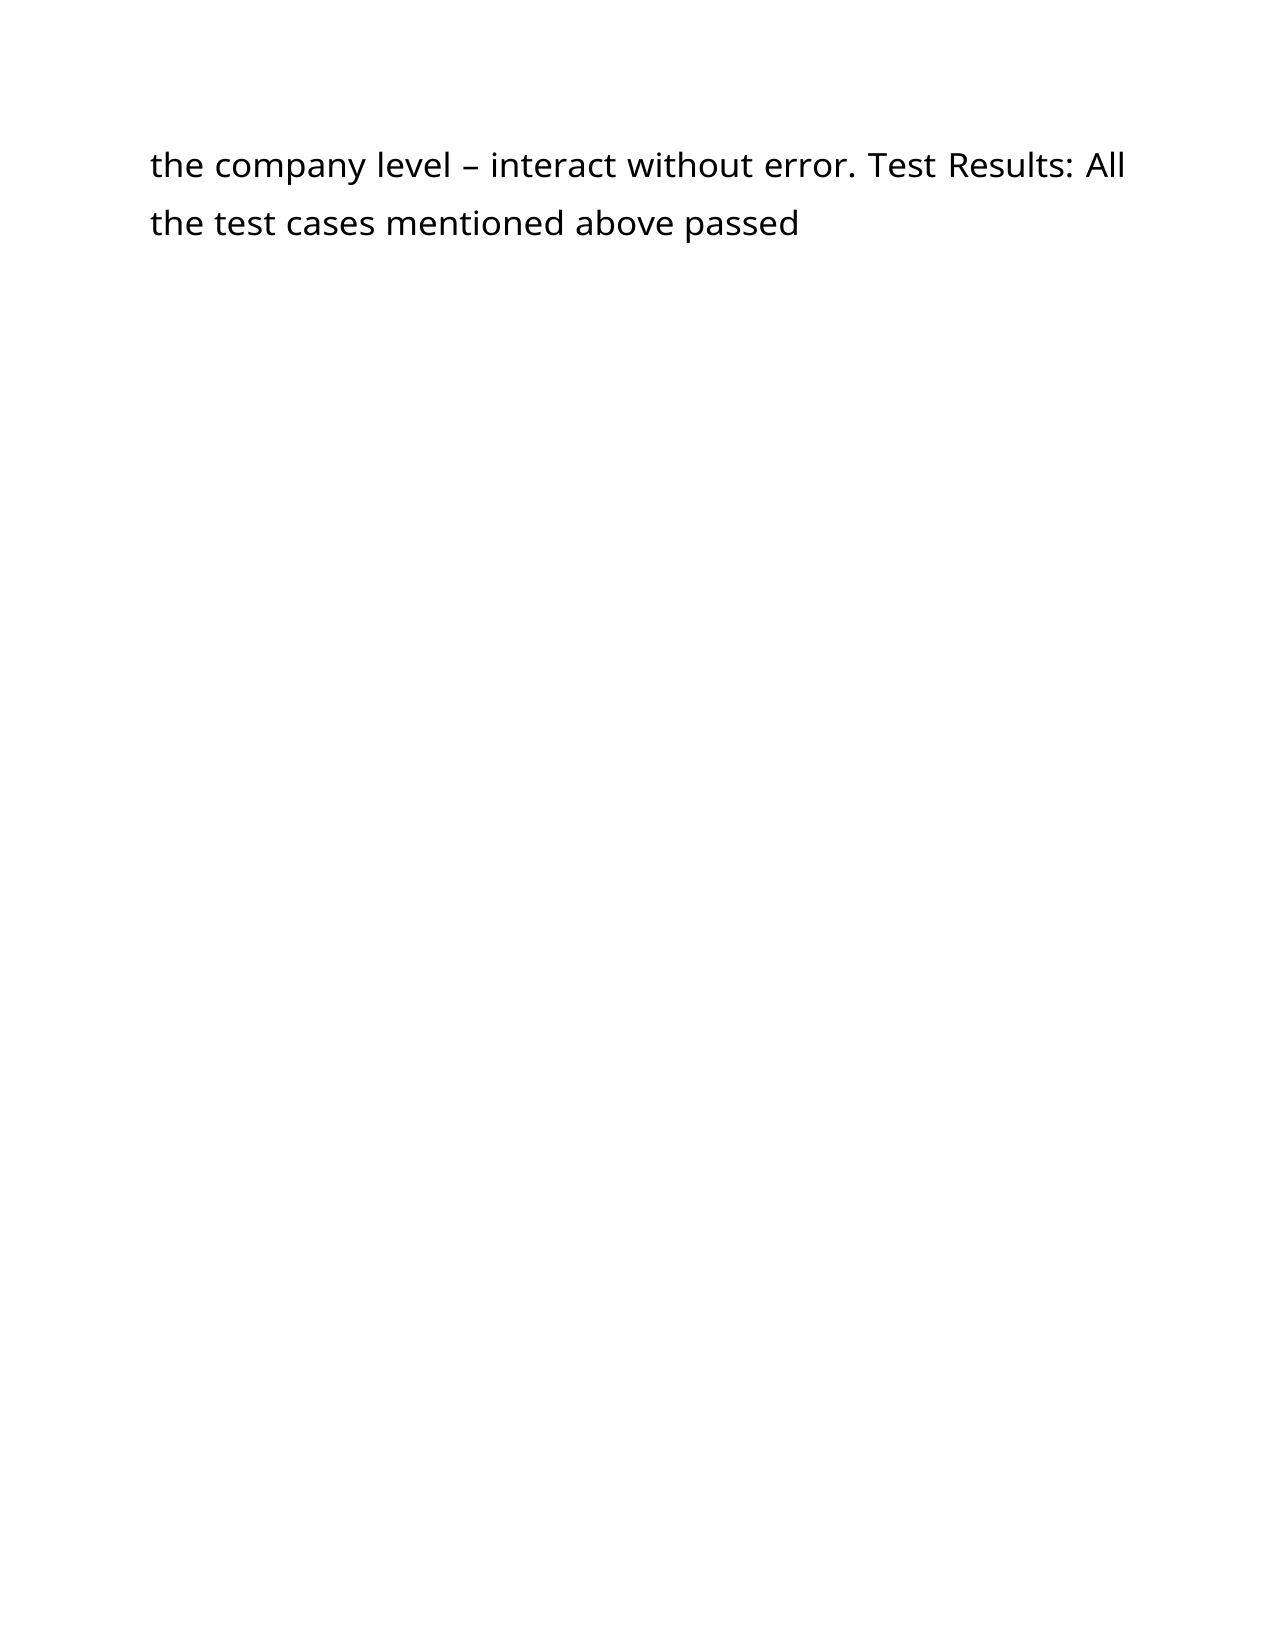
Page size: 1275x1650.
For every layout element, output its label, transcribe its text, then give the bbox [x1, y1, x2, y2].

text the company level – interact without error. Test Results: All the test cases mentioned above passed [150, 142, 1126, 245]
